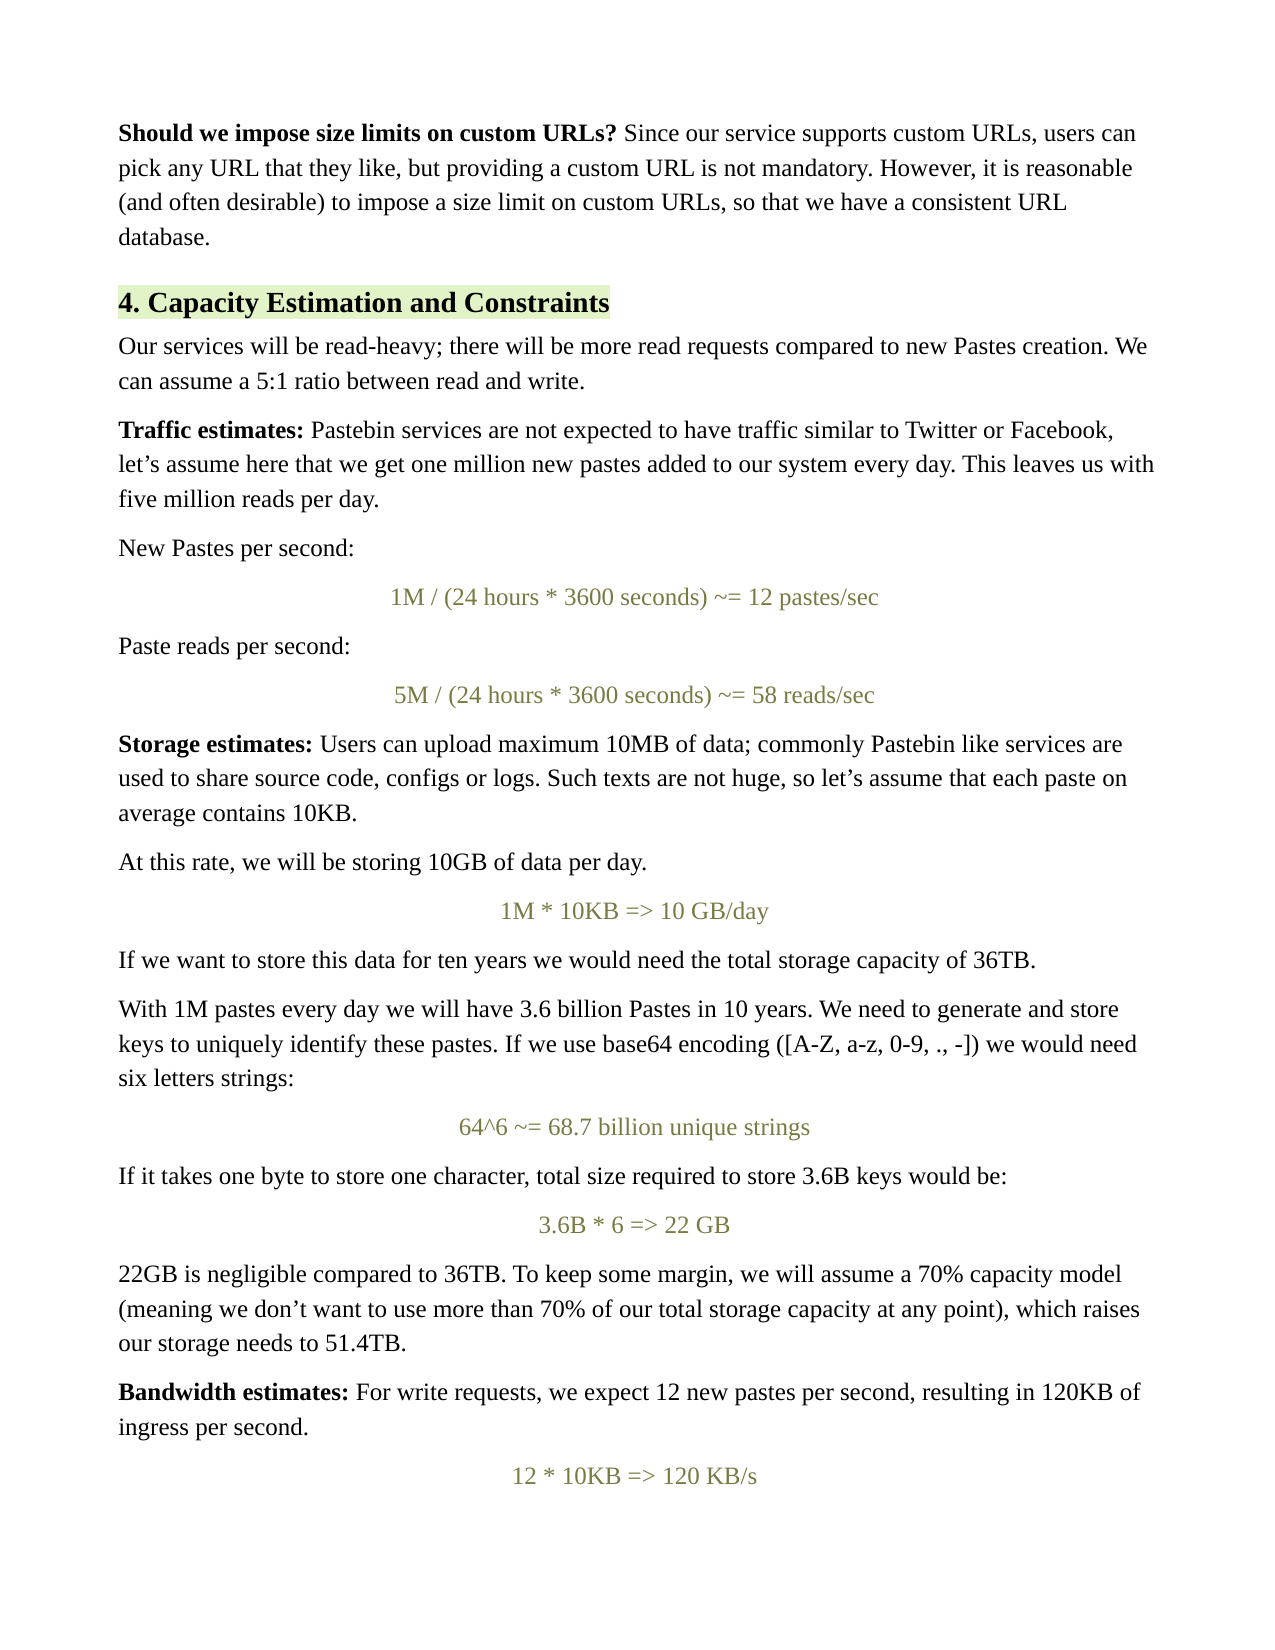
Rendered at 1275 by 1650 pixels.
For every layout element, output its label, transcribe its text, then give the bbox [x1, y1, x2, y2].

text Our services will be read-heavy; there will be more read requests compared to new Pastes creation. We can assume a 5:1 ratio between read and write. [118, 331, 1157, 394]
text If we want to store this data for ten years we would need the total storage capacity of 36TB. [118, 945, 1157, 974]
text 3.6B * 6 => 22 GB [118, 1210, 1157, 1239]
text Should we impose size limits on custom URLs? Since our service supports custom URLs, users can pick any URL that they like, but providing a custom URL is not mandatory. However, it is reasonable (and often desirable) to impose a size limit on custom URLs, so that we have a consistent URL database. [118, 118, 1157, 250]
text With 1M pastes every day we will have 3.6 billion Pastes in 10 years. We need to generate and store keys to uniquely identify these pastes. If we use base64 encoding ([A-Z, a-z, 0-9, ., -]) we would need six letters strings: [118, 994, 1157, 1092]
text At this rate, we will be storing 10GB of data per day. [118, 847, 1157, 876]
text If it takes one byte to store one character, total size required to store 3.6B keys would be: [118, 1161, 1157, 1190]
text Traffic estimates: Pastebin services are not expected to have traffic similar to Twitter or Facebook, let’s assume here that we get one million new pastes added to our system every day. This leaves us with five million reads per day. [118, 415, 1157, 512]
text 1M * 10KB => 10 GB/day [118, 896, 1157, 925]
text Storage estimates: Users can upload maximum 10MB of data; commonly Pastebin like services are used to share source code, configs or logs. Such texts are not huge, so let’s assume that each paste on average contains 10KB. [118, 729, 1157, 827]
text 64^6 ~= 68.7 billion unique strings [118, 1112, 1157, 1141]
text 12 * 10KB => 120 KB/s [118, 1461, 1157, 1490]
text 1M / (24 hours * 3600 seconds) ~= 12 pastes/sec [118, 582, 1157, 611]
text New Pastes per second: [118, 533, 1157, 562]
subtitle 4. Capacity Estimation and Constraints [118, 285, 1157, 319]
text Paste reads per second: [118, 631, 1157, 660]
text 5M / (24 hours * 3600 seconds) ~= 58 reads/sec [118, 680, 1157, 709]
text 22GB is negligible compared to 36TB. To keep some margin, we will assume a 70% capacity model (meaning we don’t want to use more than 70% of our total storage capacity at any point), which raises our storage needs to 51.4TB. [118, 1259, 1157, 1357]
text Bandwidth estimates: For write requests, we expect 12 new pastes per second, resulting in 120KB of ingress per second. [118, 1377, 1157, 1441]
